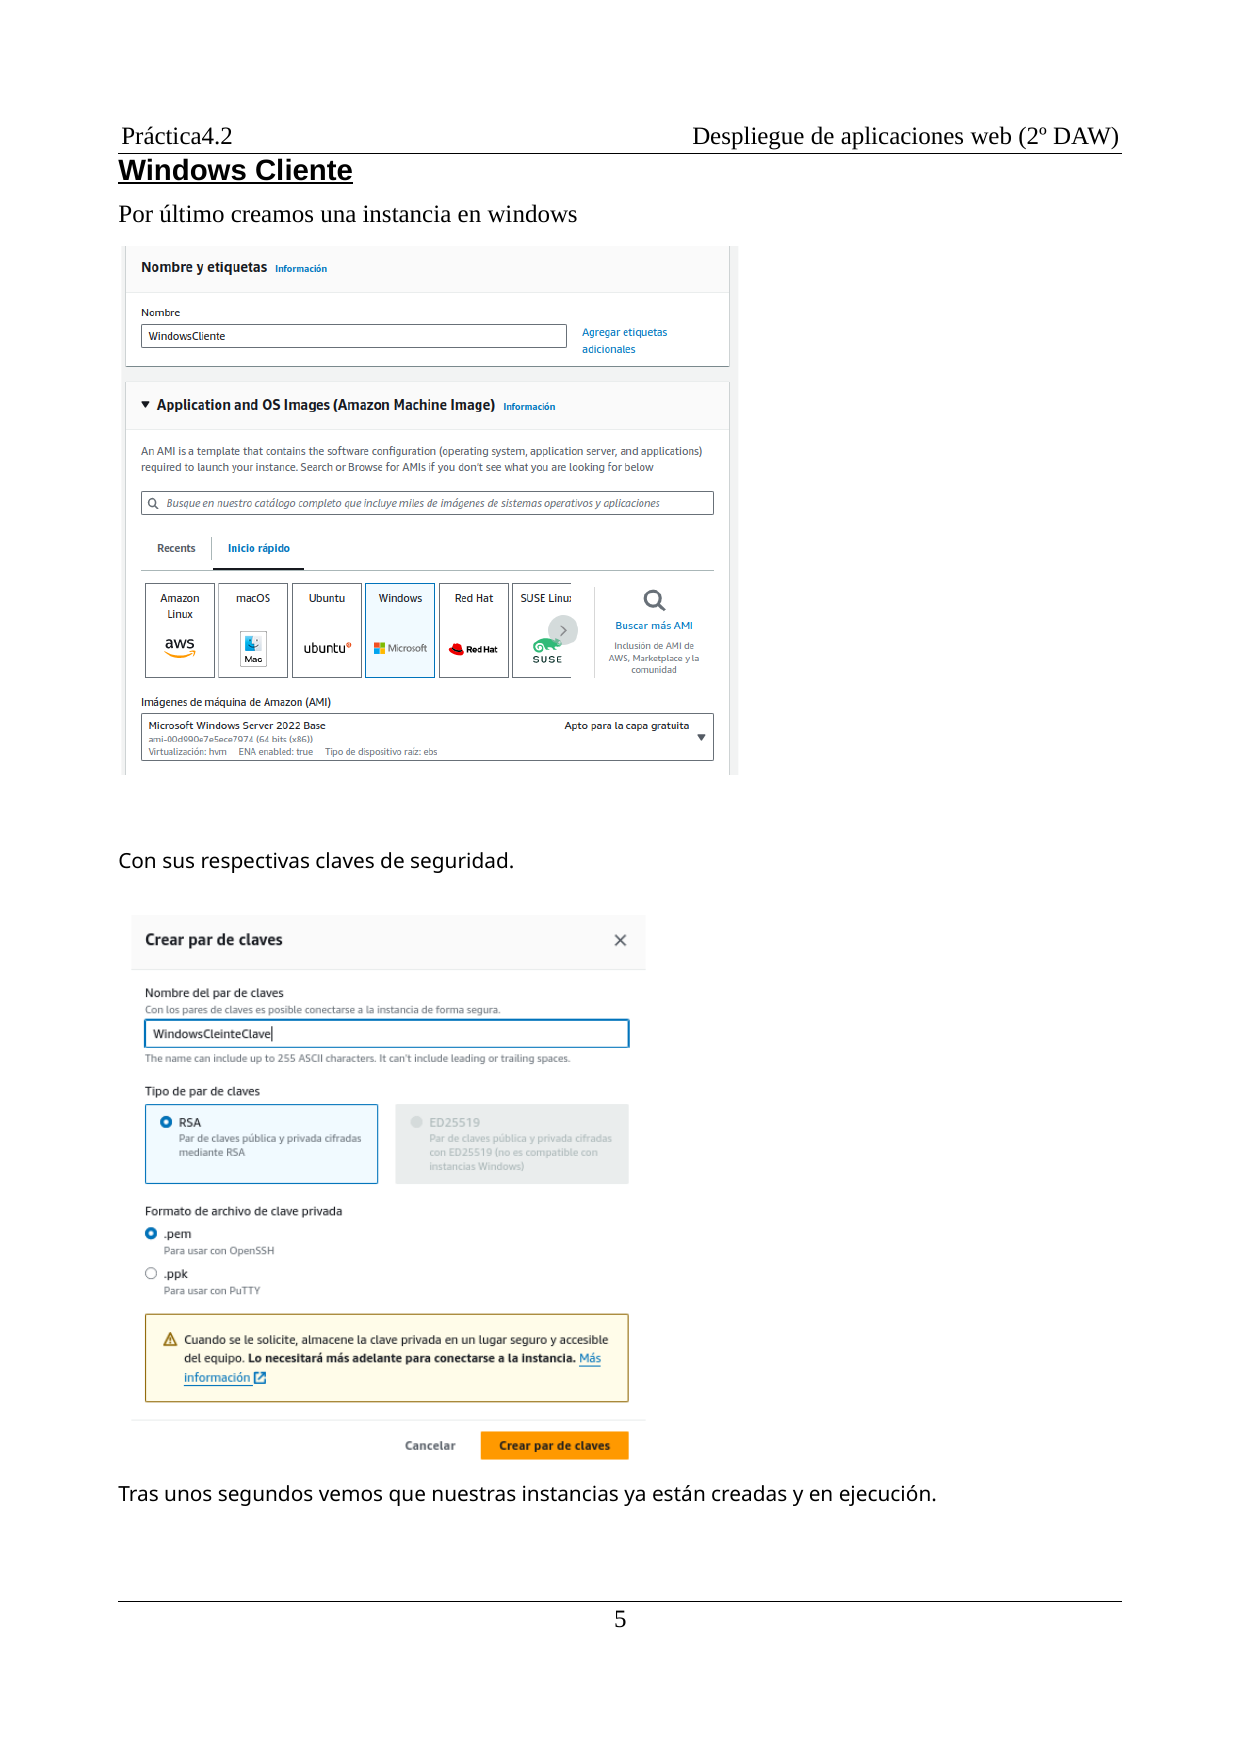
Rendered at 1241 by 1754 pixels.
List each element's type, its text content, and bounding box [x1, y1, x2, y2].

text Tras unos segundos vemos que nuestras instancias ya están creadas y en ejecución. [118, 903, 1122, 1507]
subtitle Windows Cliente [118, 154, 1122, 187]
text Con sus respectivas claves de seguridad. [118, 846, 1122, 874]
picture [121, 246, 739, 775]
text Por último creamos una instancia en windows [118, 199, 1122, 228]
picture [131, 915, 646, 1465]
